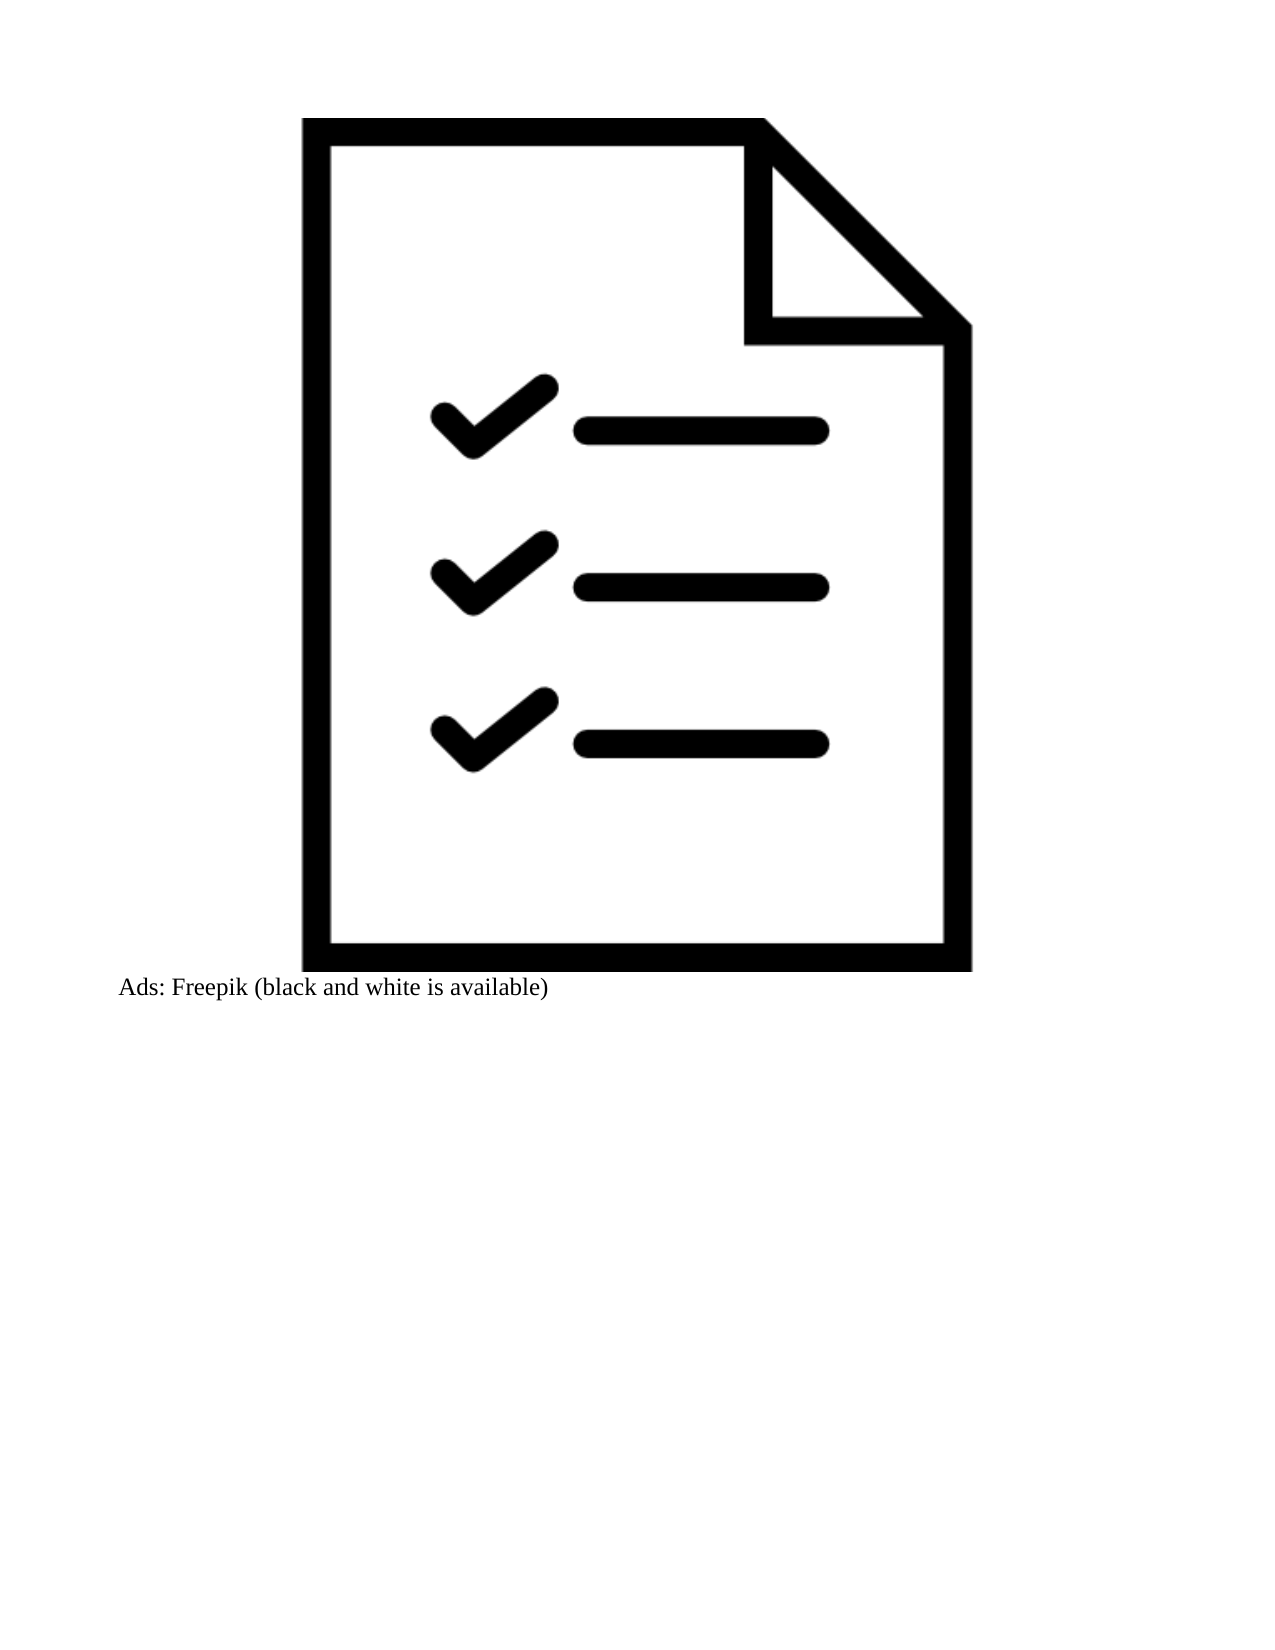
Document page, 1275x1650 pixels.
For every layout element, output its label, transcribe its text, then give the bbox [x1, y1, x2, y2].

picture [210, 118, 1065, 972]
text Ads: Freepik (black and white is available) [118, 797, 1157, 1000]
